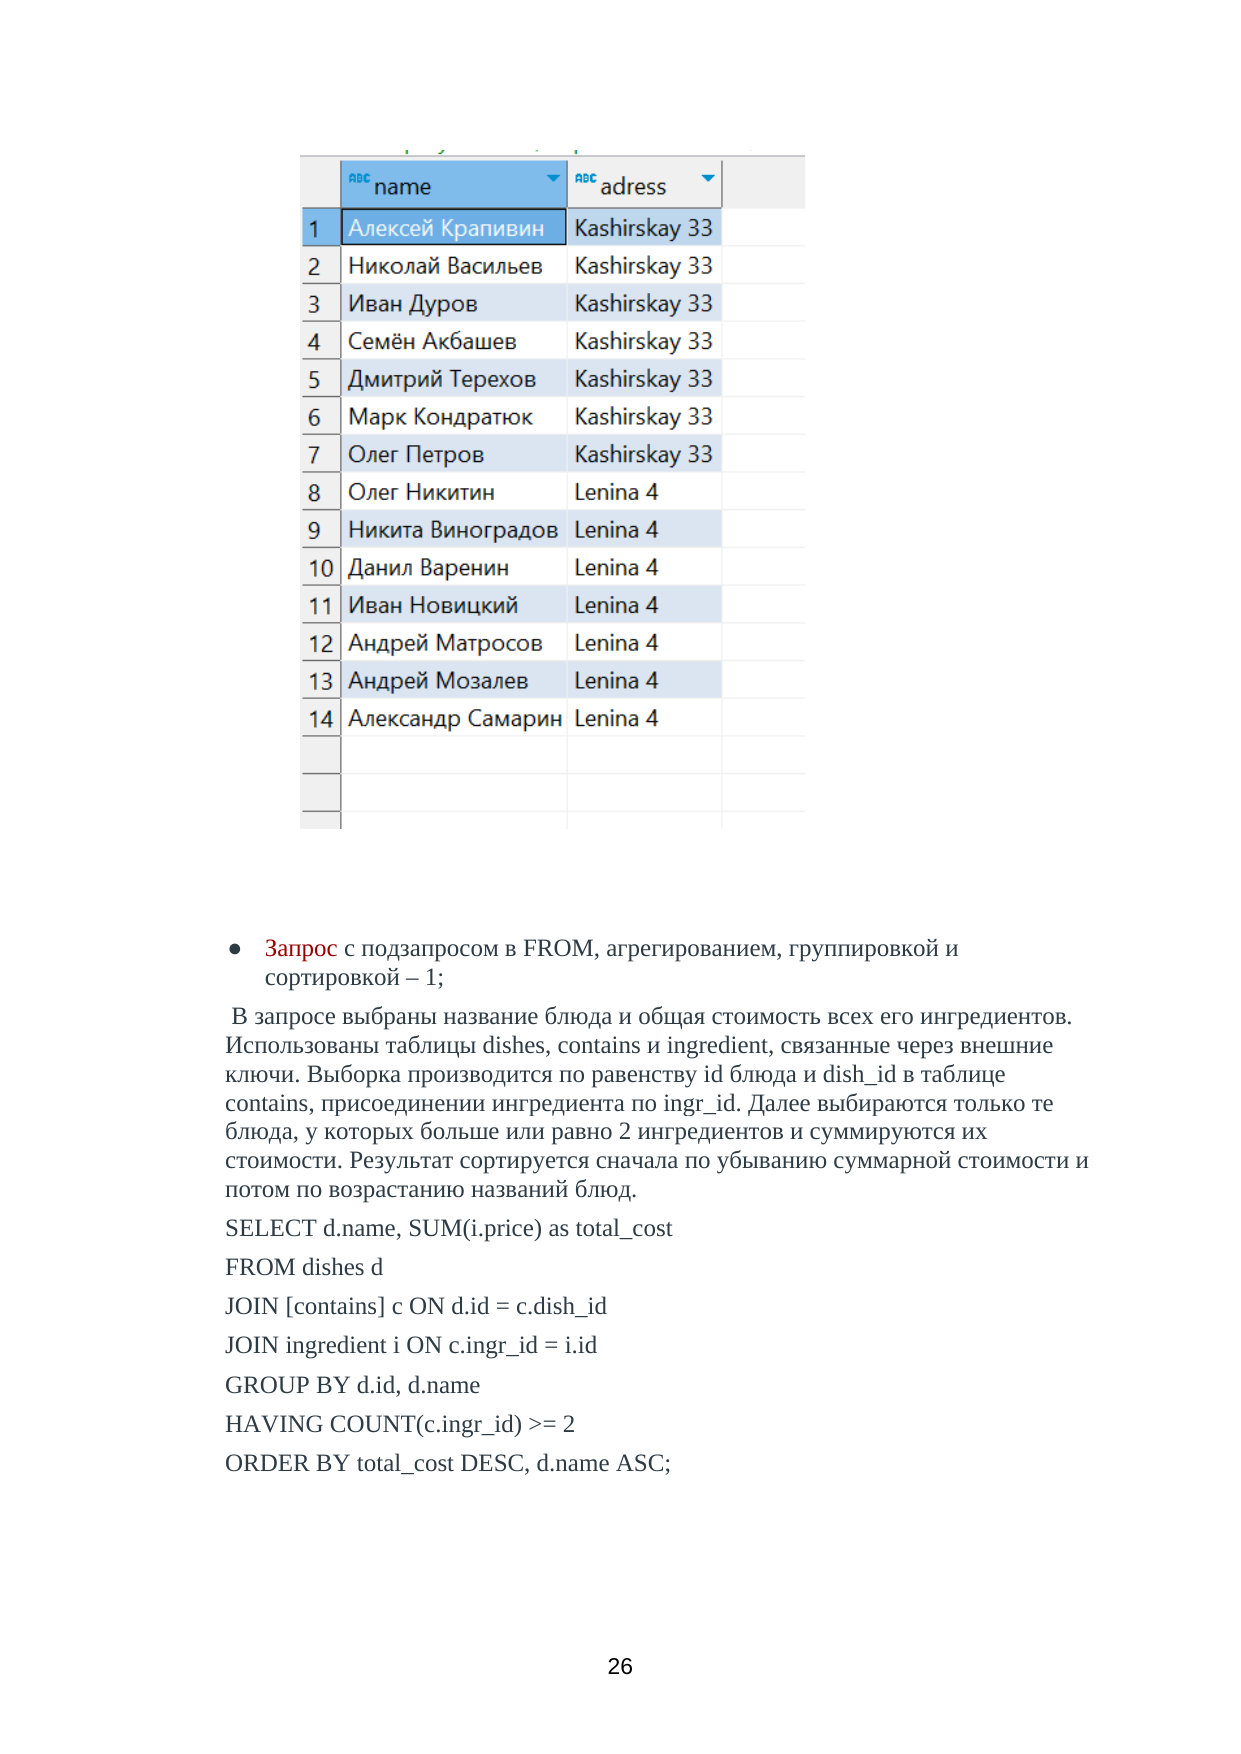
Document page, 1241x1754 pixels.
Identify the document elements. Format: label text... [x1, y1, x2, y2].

list Запрос с подзапросом в FROM, агрегированием, группировкой и сортировкой – 1; [227, 933, 1090, 991]
picture [300, 150, 805, 829]
text JOIN [contains] c ON d.id = c.dish_id [225, 1291, 1090, 1320]
text FROM dishes d [225, 1252, 1090, 1281]
text HAVING COUNT(c.ingr_id) >= 2 [225, 1409, 1090, 1438]
text В запросе выбраны название блюда и общая стоимость всех его ингредиентов. Использованы таблицы dishes, contains и ingredient, связанные через внешние ключи. Выборка производится по равенству id блюда и dish_id в таблице contains, присоединении ингредиента по ingr_id. Далее выбираются только те блюда, у которых больше или равно 2 ингредиентов и суммируются их стоимости. Результат сортируется сначала по убыванию суммарной стоимости и потом по возрастанию названий блюд. [225, 1001, 1090, 1203]
text SELECT d.name, SUM(i.price) as total_cost [225, 1213, 1090, 1242]
text ORDER BY total_cost DESC, d.name ASC; [225, 1448, 1090, 1477]
text JOIN ingredient i ON c.ingr_id = i.id [225, 1331, 1090, 1359]
text GROUP BY d.id, d.name [225, 1370, 1090, 1398]
